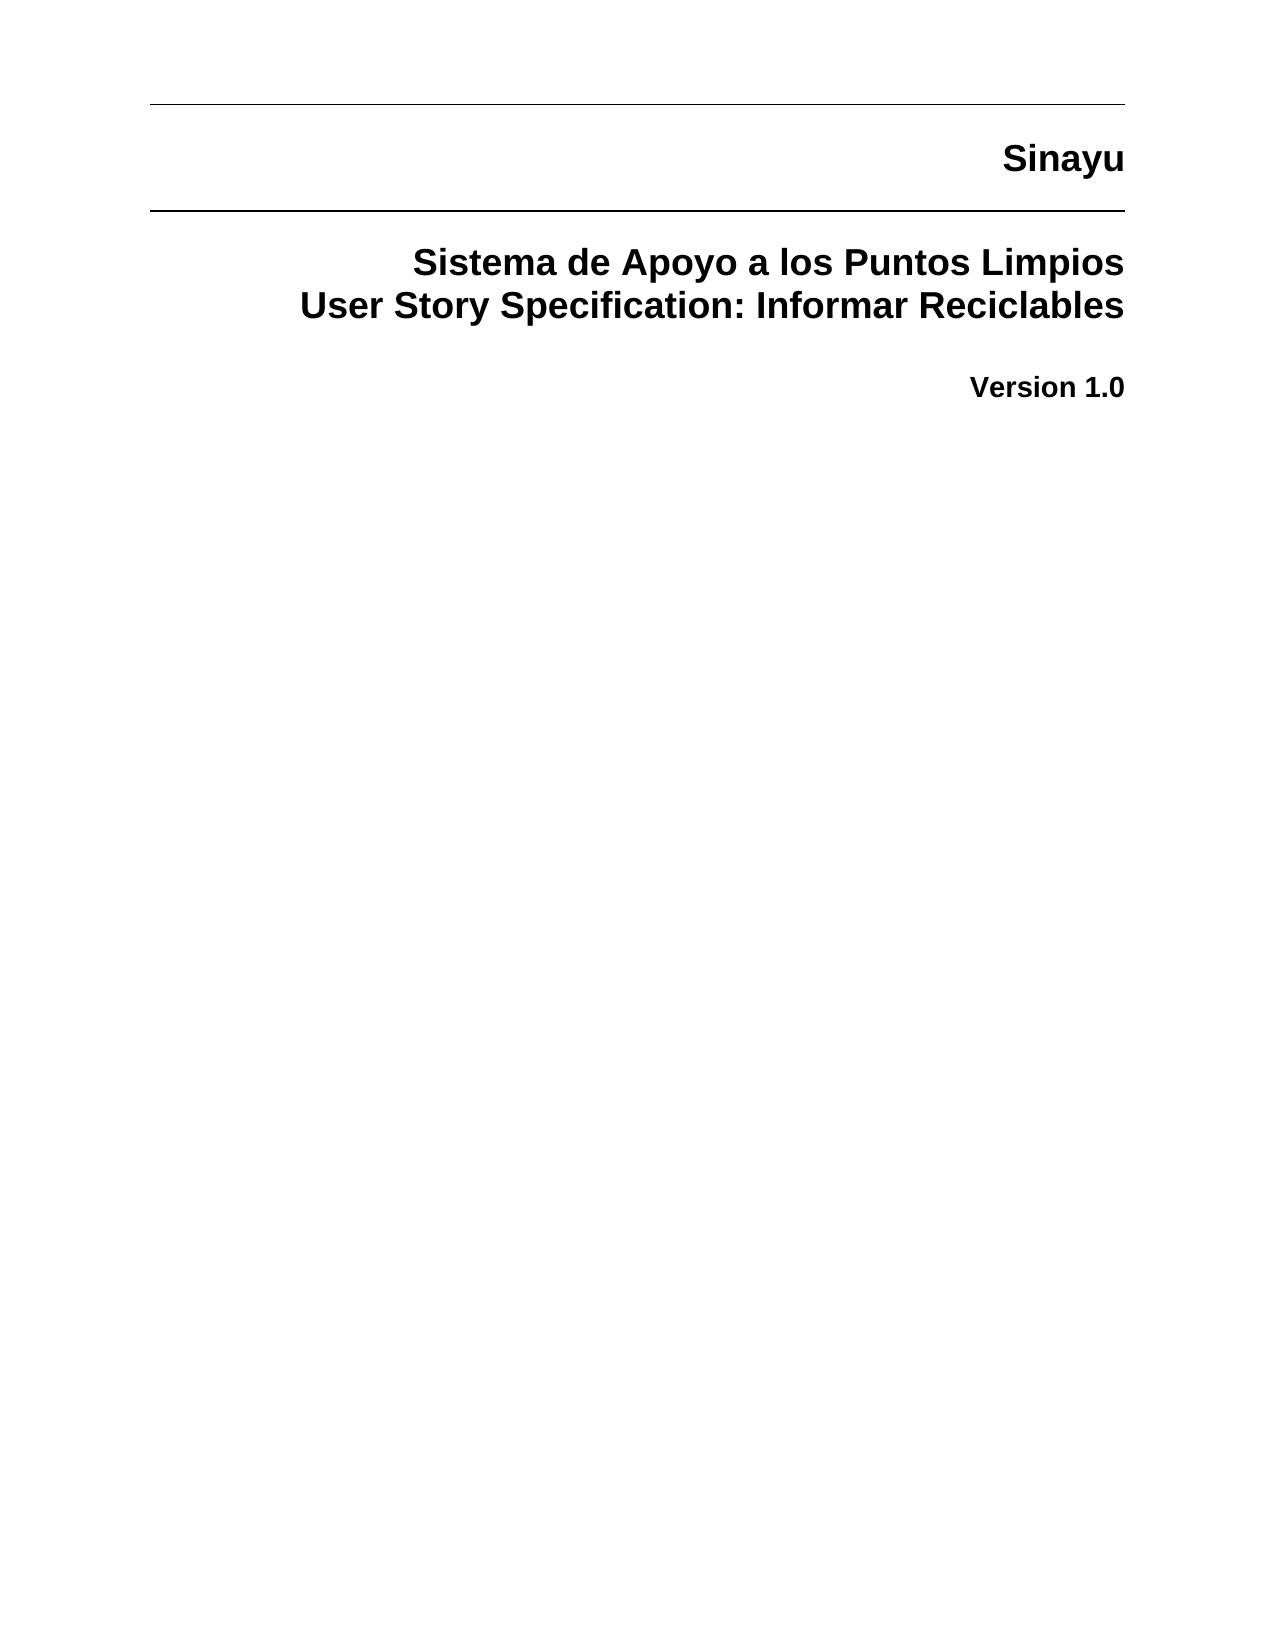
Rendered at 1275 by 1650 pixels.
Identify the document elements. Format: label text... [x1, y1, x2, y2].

subtitle Sistema de Apoyo a los Puntos Limpios [150, 240, 1125, 283]
subtitle Version 1.0 [150, 370, 1125, 403]
subtitle User Story Specification: Informar Reciclables [150, 283, 1125, 327]
